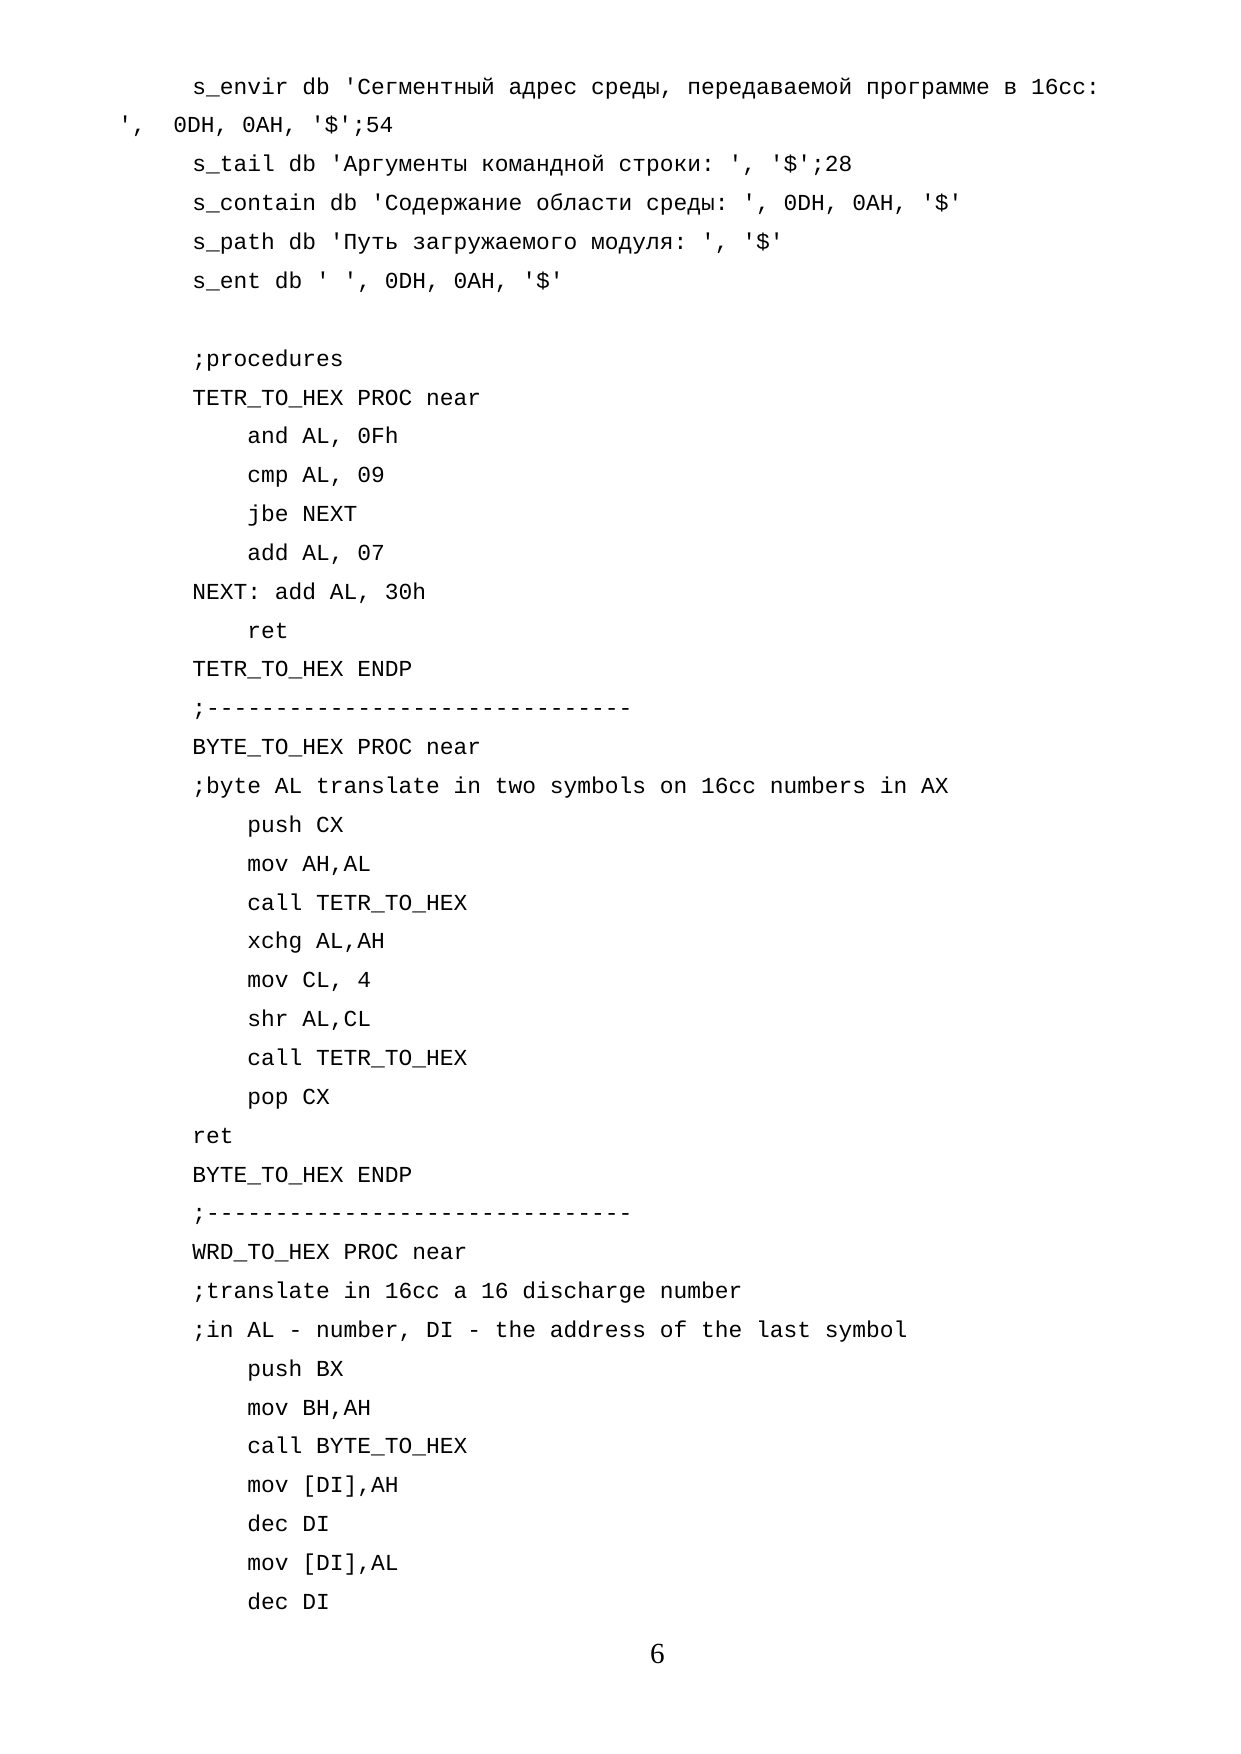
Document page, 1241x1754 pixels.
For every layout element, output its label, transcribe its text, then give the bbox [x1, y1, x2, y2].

text cmp AL, 09 [118, 463, 1122, 489]
text ;procedures [118, 347, 1122, 373]
text ;------------------------------- [118, 697, 1122, 723]
text NEXT: add AL, 30h [118, 580, 1122, 606]
text s_ent db ' ', 0DH, 0AH, '$' [118, 269, 1122, 295]
text TETR_TO_HEX PROC near [118, 386, 1122, 412]
text call TETR_TO_HEX [118, 1046, 1122, 1072]
text jbe NEXT [118, 502, 1122, 528]
text ;------------------------------- [118, 1202, 1122, 1228]
text dec DI [118, 1513, 1122, 1538]
text BYTE_TO_HEX PROC near [118, 736, 1122, 761]
text WRD_TO_HEX PROC near [118, 1241, 1122, 1267]
text s_contain db 'Содержание области среды: ', 0DH, 0AH, '$' [118, 192, 1122, 217]
text ret [118, 1124, 1122, 1150]
text BYTE_TO_HEX ENDP [118, 1163, 1122, 1189]
text TETR_TO_HEX ENDP [118, 658, 1122, 684]
text add AL, 07 [118, 541, 1122, 567]
text and AL, 0Fh [118, 425, 1122, 451]
text pop CX [118, 1085, 1122, 1111]
text shr AL,CL [118, 1007, 1122, 1033]
text ;in AL - number, DI - the address of the last symbol [118, 1318, 1122, 1344]
text s_tail db 'Аргументы командной строки: ', '$';28 [118, 153, 1122, 179]
text ret [118, 619, 1122, 645]
text ;translate in 16cc a 16 discharge number [118, 1279, 1122, 1305]
text mov BH,AH [118, 1396, 1122, 1422]
text mov [DI],AH [118, 1474, 1122, 1500]
text ;byte AL translate in two symbols on 16cc numbers in AX [118, 774, 1122, 800]
text mov CL, 4 [118, 969, 1122, 994]
text dec DI [118, 1590, 1122, 1616]
text xchg AL,AH [118, 930, 1122, 956]
text push BX [118, 1357, 1122, 1383]
text mov [DI],AL [118, 1551, 1122, 1577]
text mov AH,AL [118, 852, 1122, 878]
text call BYTE_TO_HEX [118, 1435, 1122, 1461]
text push CX [118, 813, 1122, 839]
text s_envir db 'Сегментный адрес среды, передаваемой программе в 16сс: ', 0DH, 0AH, '$';54 [118, 75, 1122, 140]
text call TETR_TO_HEX [118, 891, 1122, 917]
text s_path db 'Путь загружаемого модуля: ', '$' [118, 230, 1122, 256]
